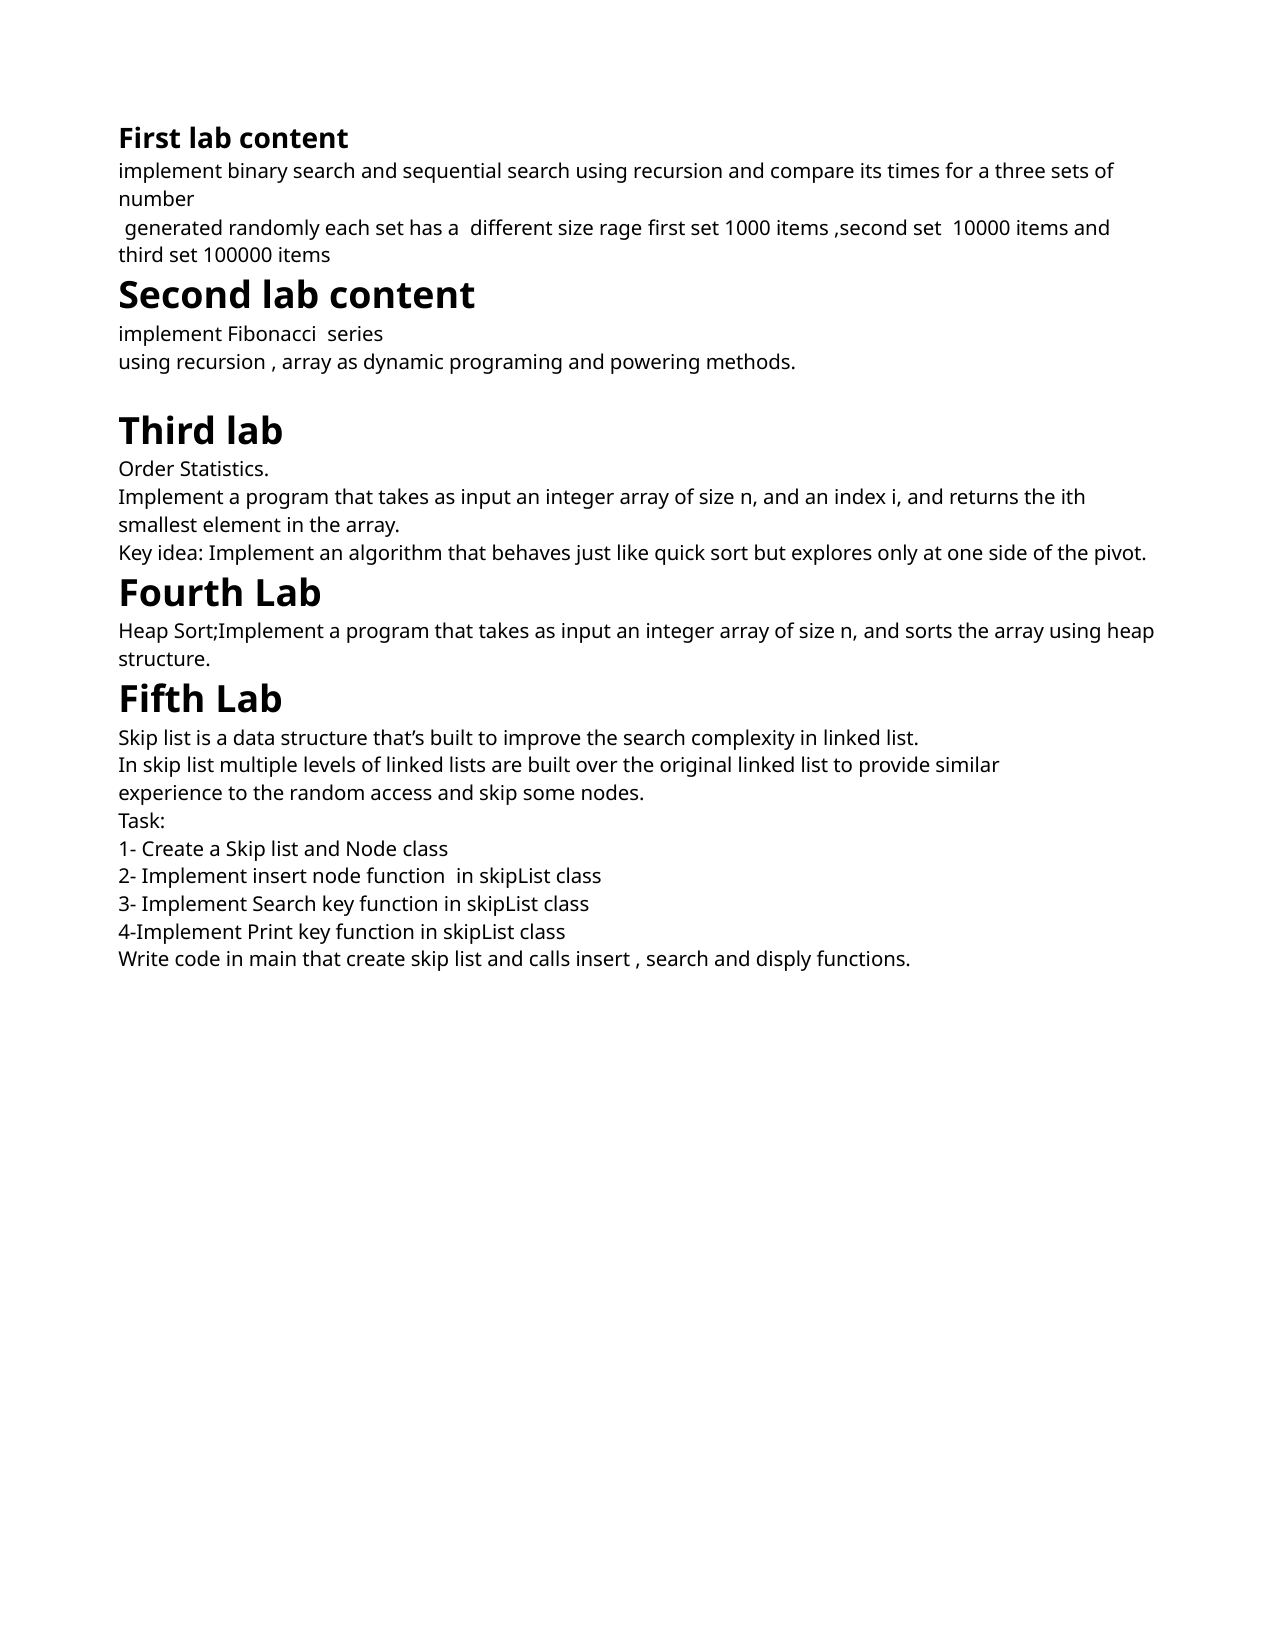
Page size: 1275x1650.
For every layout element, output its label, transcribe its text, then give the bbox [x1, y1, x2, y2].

text First lab content implement binary search and sequential search using recursion and compare its times for a three sets of number generated randomly each set has a different size rage first set 1000 items ,second set 10000 items and third set 100000 items Second lab content implement Fibonacci series using recursion , array as dynamic programing and powering methods. Third lab Order Statistics. Implement a program that takes as input an integer array of size n, and an index i, and returns the ith smallest element in the array. Key idea: Implement an algorithm that behaves just like quick sort but explores only at one side of the pivot. Fourth Lab Heap Sort;Implement a program that takes as input an integer array of size n, and sorts the array using heap structure. Fifth Lab Skip list is a data structure that’s built to improve the search complexity in linked list. In skip list multiple levels of linked lists are built over the original linked list to provide similar experience to the random access and skip some nodes. Task: 1- Create a Skip list and Node class 2- Implement insert node function in skipList class 3- Implement Search key function in skipList class 4-Implement Print key function in skipList class Write code in main that create skip list and calls insert , search and disply functions. [118, 118, 1157, 973]
